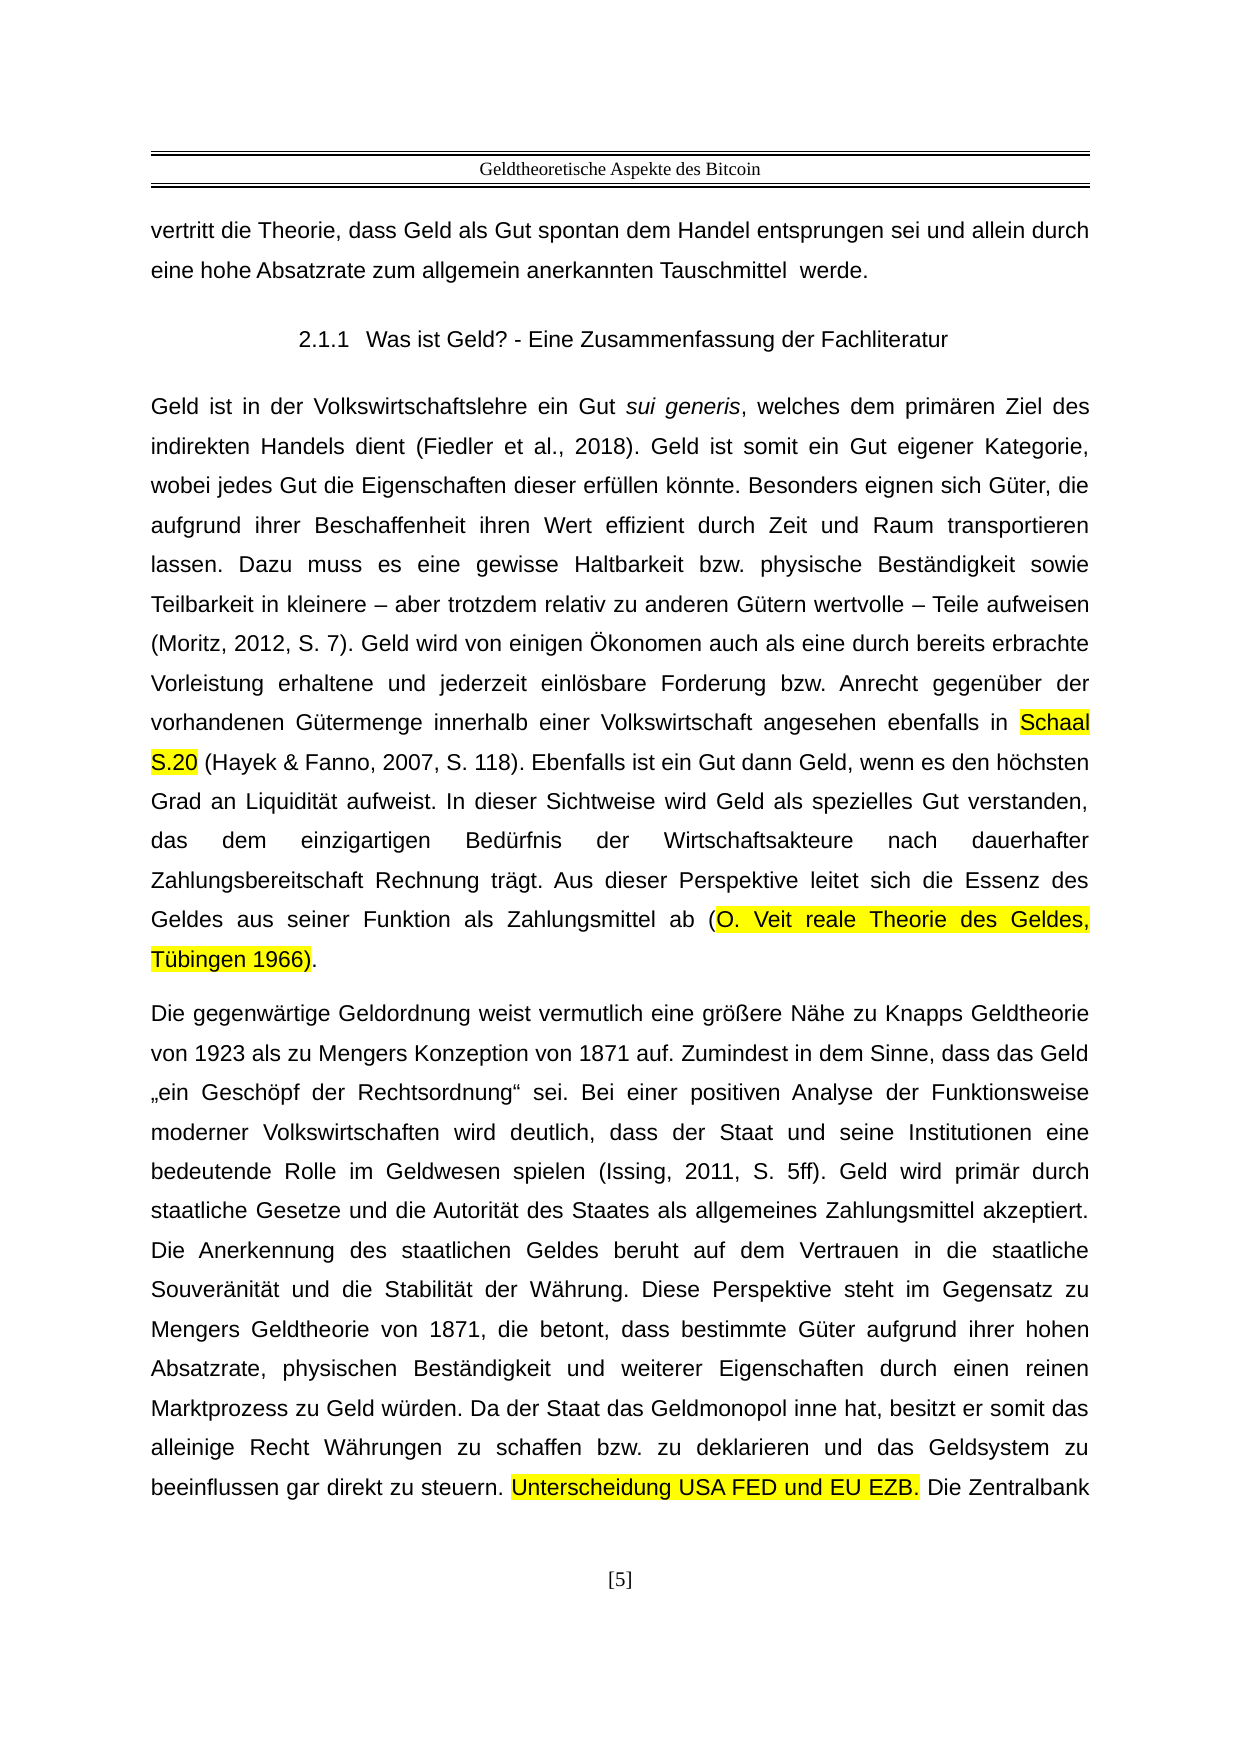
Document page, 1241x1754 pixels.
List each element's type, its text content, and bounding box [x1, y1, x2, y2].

subtitle Was ist Geld? - Eine Zusammenfassung der Fachliteratur [151, 326, 1090, 352]
text Geld ist in der Volkswirtschaftslehre ein Gut sui generis, welches dem primären Ziel des indirekten Handels dient (Fiedler et al., 2018). Geld ist somit ein Gut eigener Kategorie, wobei jedes Gut die Eigenschaften dieser erfüllen könnte. Besonders eignen sich Güter, die aufgrund ihrer Beschaffenheit ihren Wert effizient durch Zeit und Raum transportieren lassen. Dazu muss es eine gewisse Haltbarkeit bzw. physische Beständigkeit sowie Teilbarkeit in kleinere – aber trotzdem relativ zu anderen Gütern wertvolle – Teile aufweisen (Moritz, 2012, S. 7). Geld wird von einigen Ökonomen auch als eine durch bereits erbrachte Vorleistung erhaltene und jederzeit einlösbare Forderung bzw. Anrecht gegenüber der vorhandenen Gütermenge innerhalb einer Volkswirtschaft angesehen ebenfalls in Schaal S.20 (Hayek & Fanno, 2007, S. 118). Ebenfalls ist ein Gut dann Geld, wenn es den höchsten Grad an Liquidität aufweist. In dieser Sichtweise wird Geld als spezielles Gut verstanden, das dem einzigartigen Bedürfnis der Wirtschaftsakteure nach dauerhafter Zahlungsbereitschaft Rechnung trägt. Aus dieser Perspektive leitet sich die Essenz des Geldes aus seiner Funktion als Zahlungsmittel ab (O. Veit reale Theorie des Geldes, Tübingen 1966). [151, 393, 1090, 972]
text vertritt die Theorie, dass Geld als Gut spontan dem Handel entsprungen sei und allein durch eine hohe Absatzrate zum allgemein anerkannten Tauschmittel werde. [151, 217, 1090, 283]
text Die gegenwärtige Geldordnung weist vermutlich eine größere Nähe zu Knapps Geldtheorie von 1923 als zu Mengers Konzeption von 1871 auf. Zumindest in dem Sinne, dass das Geld „ein Geschöpf der Rechtsordnung“ sei. Bei einer positiven Analyse der Funktionsweise moderner Volkswirtschaften wird deutlich, dass der Staat und seine Institutionen eine bedeutende Rolle im Geldwesen spielen (Issing, 2011, S. 5ff). Geld wird primär durch staatliche Gesetze und die Autorität des Staates als allgemeines Zahlungsmittel akzeptiert. Die Anerkennung des staatlichen Geldes beruht auf dem Vertrauen in die staatliche Souveränität und die Stabilität der Währung. Diese Perspektive steht im Gegensatz zu Mengers Geldtheorie von 1871, die betont, dass bestimmte Güter aufgrund ihrer hohen Absatzrate, physischen Beständigkeit und weiterer Eigenschaften durch einen reinen Marktprozess zu Geld würden. Da der Staat das Geldmonopol inne hat, besitzt er somit das alleinige Recht Währungen zu schaffen bzw. zu deklarieren und das Geldsystem zu beeinflussen gar direkt zu steuern. Unterscheidung USA FED und EU EZB. Die Zentralbank [151, 1000, 1090, 1500]
